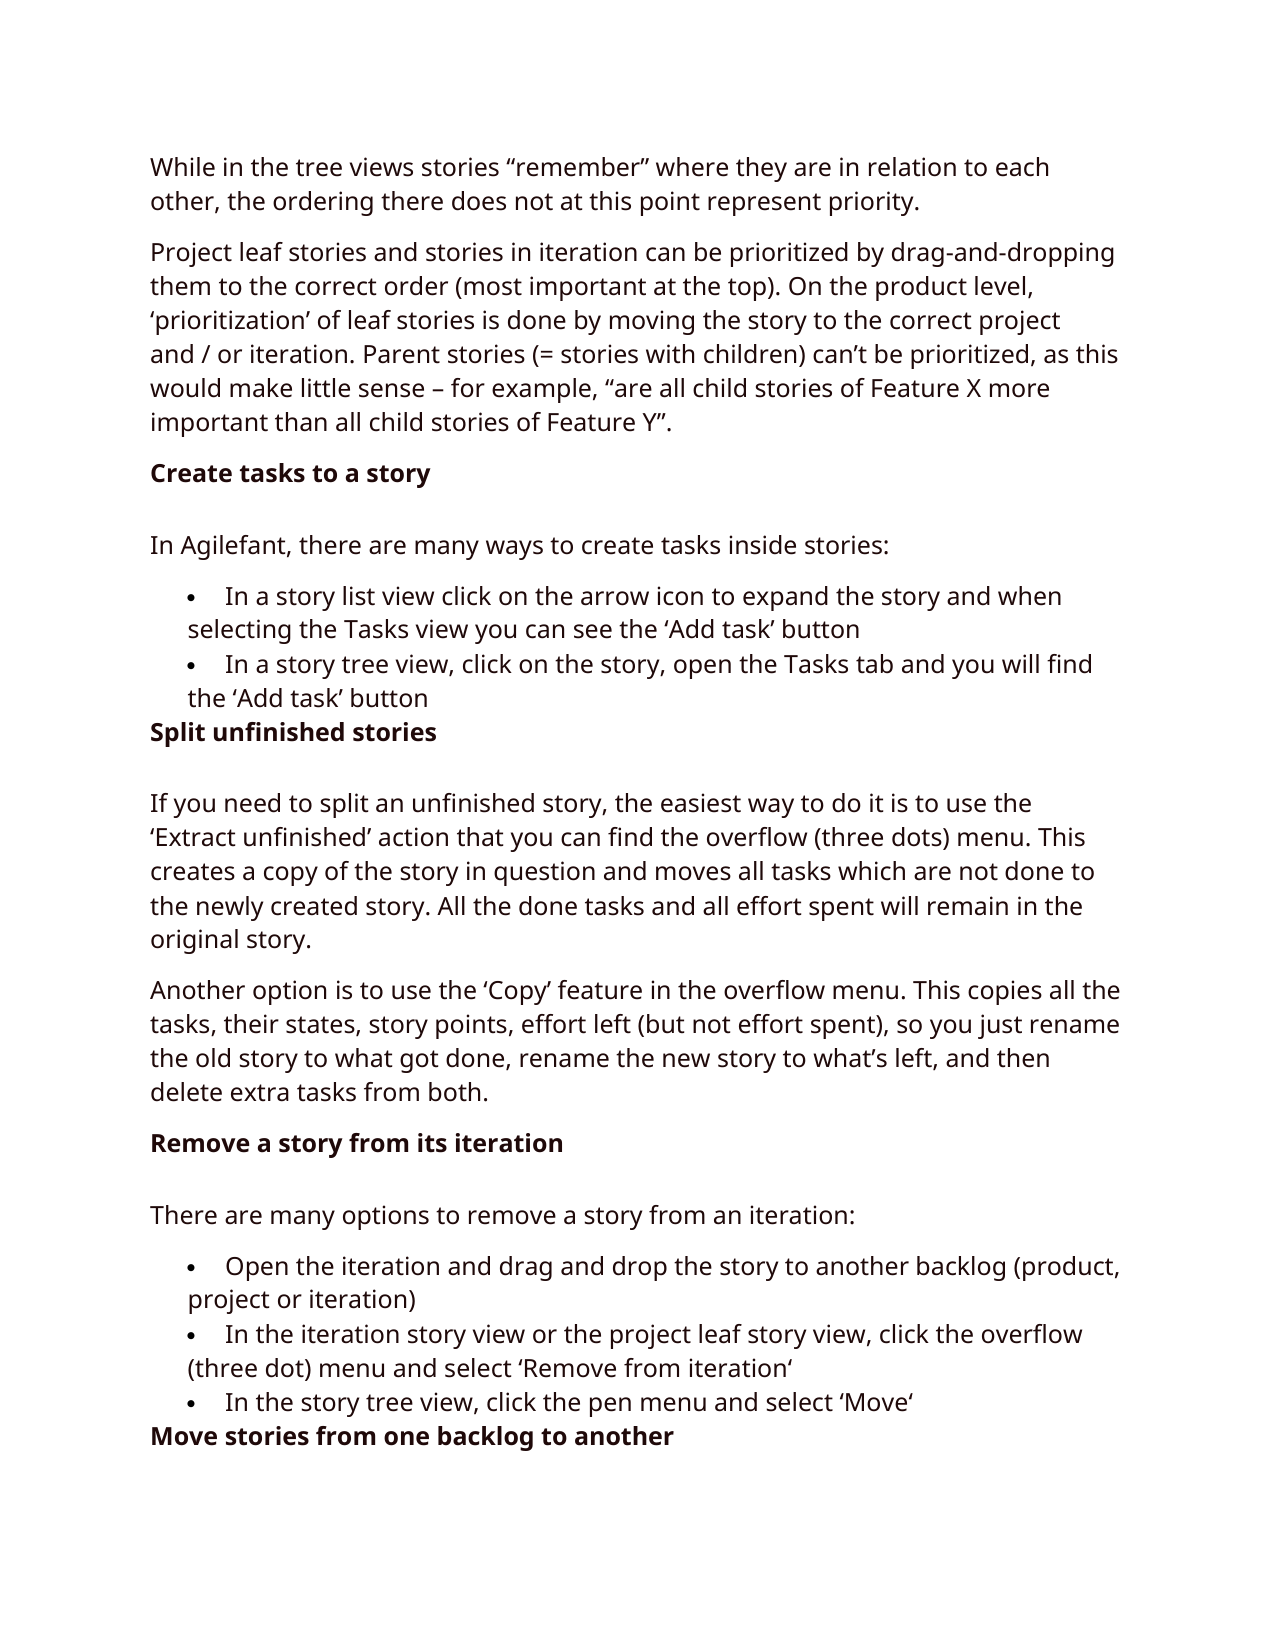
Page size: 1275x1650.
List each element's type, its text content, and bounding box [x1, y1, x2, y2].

subtitle Split unfinished stories [150, 714, 1125, 748]
text There are many options to remove a story from an iteration: [150, 1197, 1125, 1231]
text Another option is to use the ‘Copy’ feature in the overflow menu. This copies all the tasks, their states, story points, effort left (but not effort spent), so you just rename the old story to what got done, rename the new story to what’s left, and then delete extra tasks from both. [150, 973, 1125, 1109]
subtitle Remove a story from its iteration [150, 1126, 1125, 1160]
list In a story tree view, click on the story, open the Tasks tab and you will find the ‘Add task’ button [187, 646, 1125, 714]
list Open the iteration and drag and drop the story to another backlog (product, project or iteration) [187, 1248, 1125, 1316]
subtitle Create tasks to a story [150, 456, 1125, 490]
list In the story tree view, click the pen menu and select ‘Move‘ [187, 1384, 1125, 1418]
text While in the tree views stories “remember” where they are in relation to each other, the ordering there does not at this point represent priority. [150, 150, 1125, 218]
text In Agilefant, there are many ways to create tasks inside stories: [150, 527, 1125, 561]
subtitle Move stories from one backlog to another [150, 1418, 1125, 1452]
text Project leaf stories and stories in iteration can be prioritized by drag-and-dropping them to the correct order (most important at the top). On the product level, ‘prioritization’ of leaf stories is done by moving the story to the correct project and / or iteration. Parent stories (= stories with children) can’t be prioritized, as this would make little sense – for example, “are all child stories of Feature X more important than all child stories of Feature Y”. [150, 235, 1125, 439]
list In a story list view click on the arrow icon to expand the story and when selecting the Tasks view you can see the ‘Add task’ button [187, 578, 1125, 646]
list In the iteration story view or the project leaf story view, click the overflow (three dot) menu and select ‘Remove from iteration‘ [187, 1316, 1125, 1384]
text If you need to split an unfinished story, the easiest way to do it is to use the ‘Extract unfinished’ action that you can find the overflow (three dots) menu. This creates a copy of the story in question and moves all tasks which are not done to the newly created story. All the done tasks and all effort spent will remain in the original story. [150, 786, 1125, 956]
